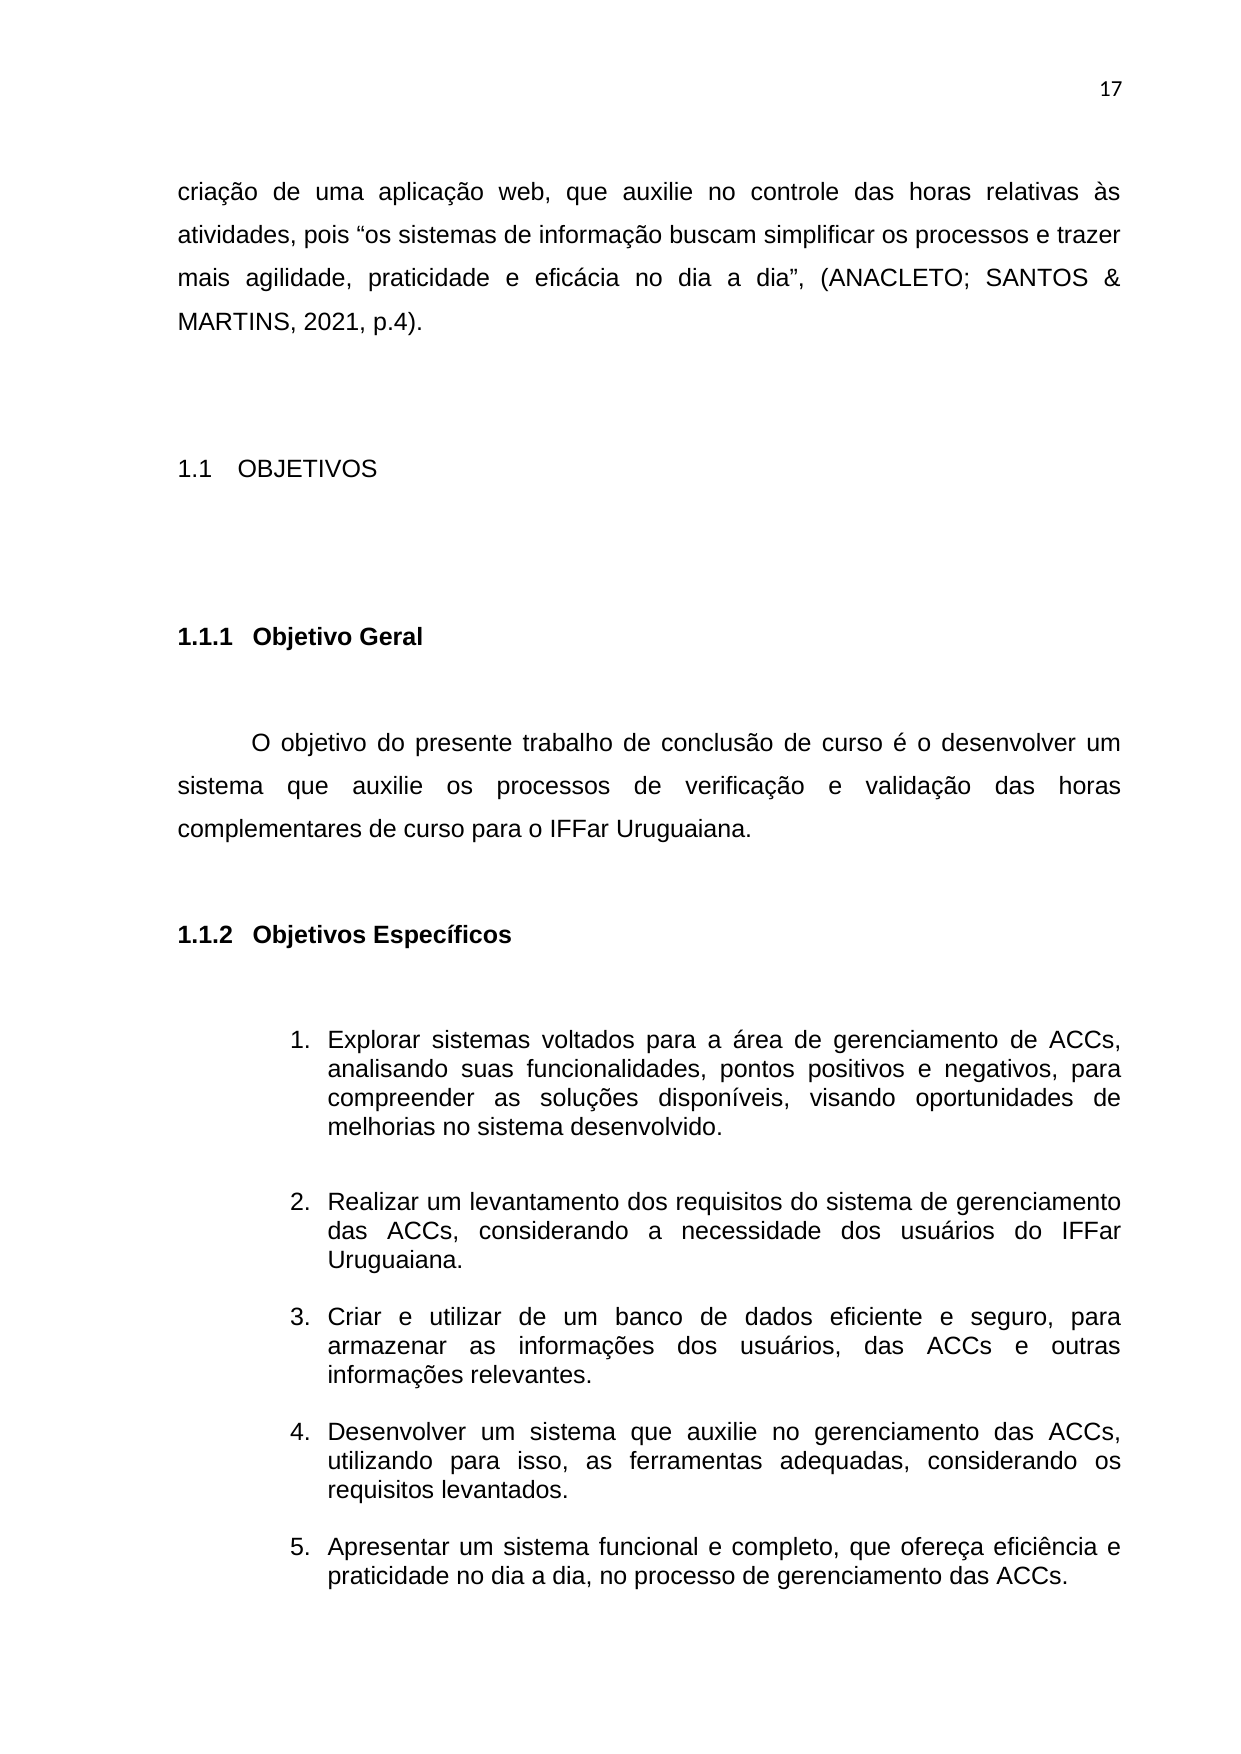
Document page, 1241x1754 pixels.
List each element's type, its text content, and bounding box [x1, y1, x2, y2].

list Desenvolver um sistema que auxilie no gerenciamento das ACCs, utilizando para isso, as ferramentas adequadas, considerando os requisitos levantados. [290, 1417, 1122, 1503]
list Objetivo Geral [177, 622, 1122, 651]
list Objetivos Específicos [177, 920, 1122, 948]
text criação de uma aplicação web, que auxilie no controle das horas relativas às atividades, pois “os sistemas de informação buscam simplificar os processos e trazer mais agilidade, praticidade e eficácia no dia a dia”, (ANACLETO; SANTOS & MARTINS, 2021, p.4). [177, 177, 1122, 335]
list Explorar sistemas voltados para a área de gerenciamento de ACCs, analisando suas funcionalidades, pontos positivos e negativos, para compreender as soluções disponíveis, visando oportunidades de melhorias no sistema desenvolvido. [290, 1025, 1122, 1140]
list Apresentar um sistema funcional e completo, que ofereça eficiência e praticidade no dia a dia, no processo de gerenciamento das ACCs. [290, 1532, 1122, 1590]
list Criar e utilizar de um banco de dados eficiente e seguro, para armazenar as informações dos usuários, das ACCs e outras informações relevantes. [290, 1302, 1122, 1388]
list Realizar um levantamento dos requisitos do sistema de gerenciamento das ACCs, considerando a necessidade dos usuários do IFFar Uruguaiana. [290, 1187, 1122, 1273]
text O objetivo do presente trabalho de conclusão de curso é o desenvolver um sistema que auxilie os processos de verificação e validação das horas complementares de curso para o IFFar Uruguaiana. [177, 728, 1122, 843]
list OBJETIVOS [177, 454, 1122, 483]
